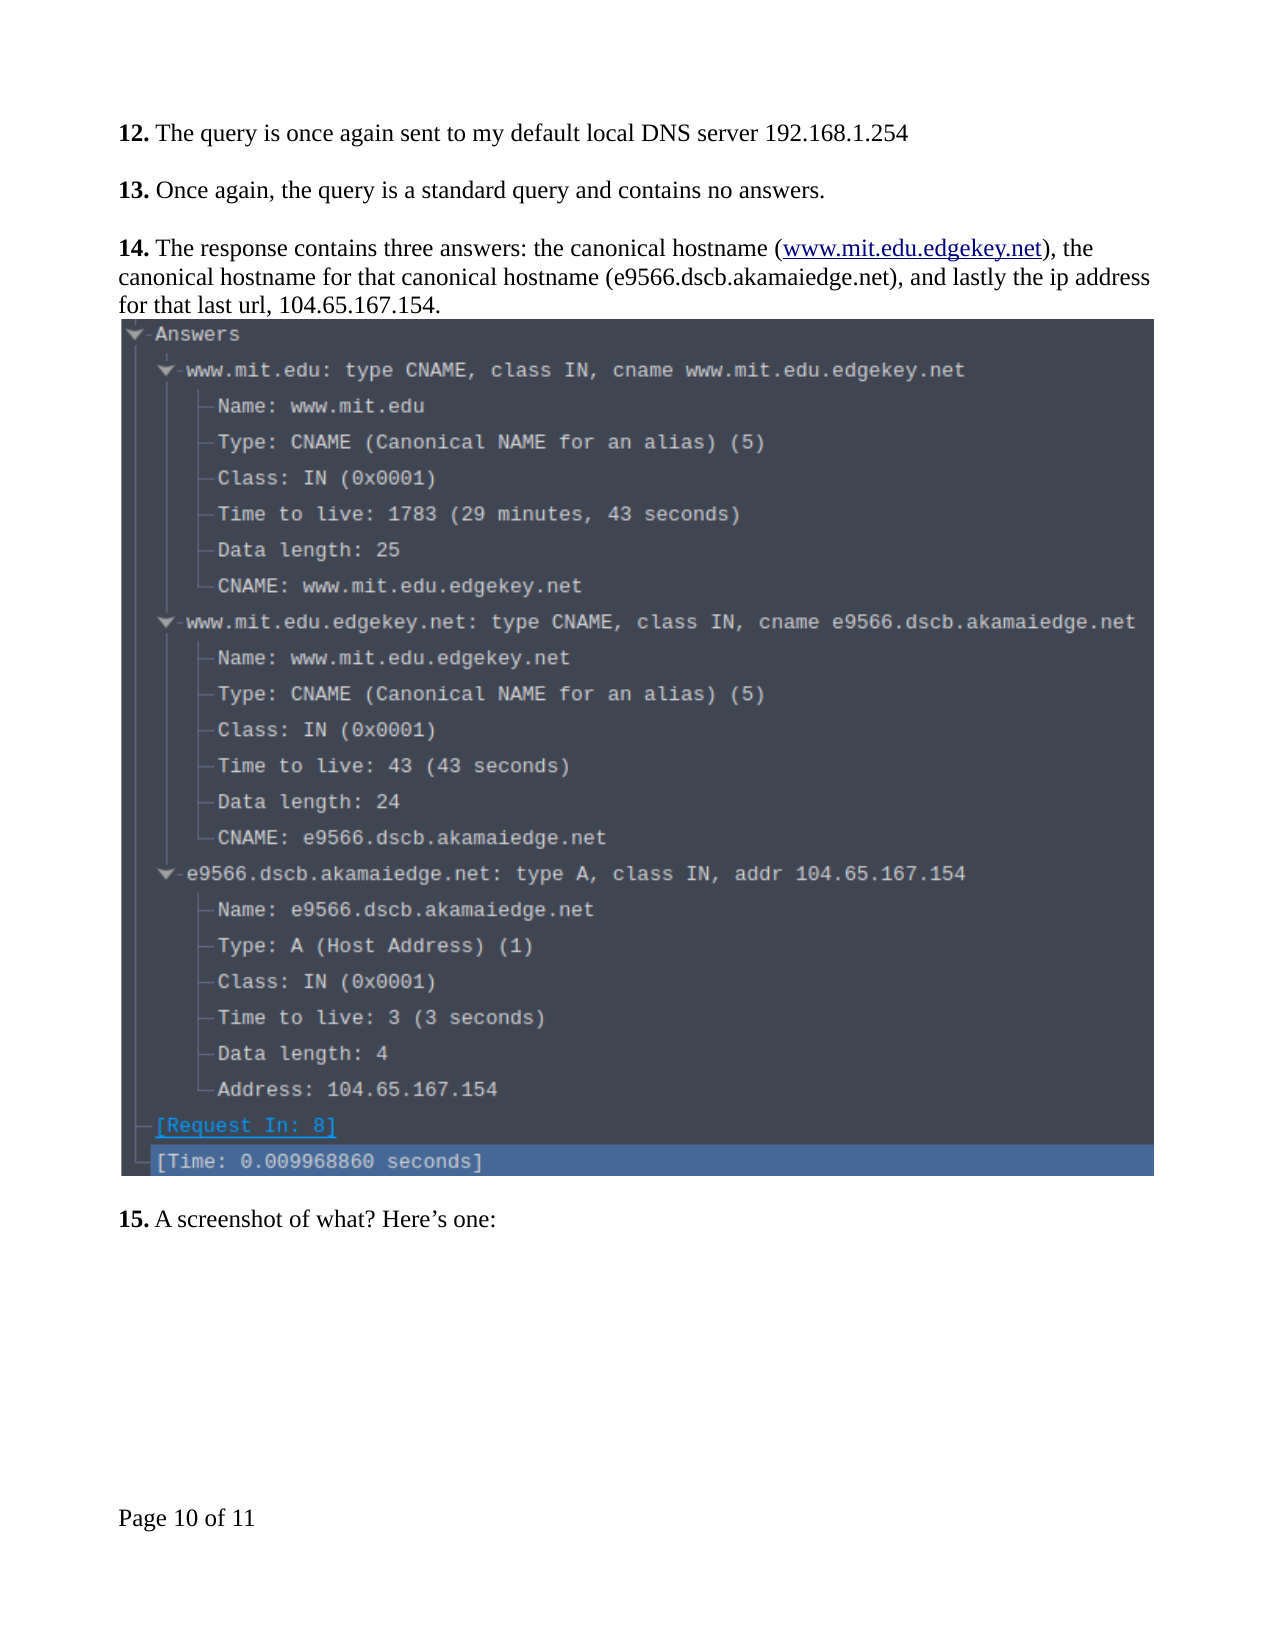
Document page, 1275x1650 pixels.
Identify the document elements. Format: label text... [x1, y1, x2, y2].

text 12. The query is once again sent to my default local DNS server 192.168.1.254 [118, 118, 1157, 147]
text 13. Once again, the query is a standard query and contains no answers. [118, 176, 1157, 204]
text 14. The response contains three answers: the canonical hostname (www.mit.edu.edgekey.net), the canonical hostname for that canonical hostname (e9566.dscb.akamaiedge.net), and lastly the ip address for that last url, 104.65.167.154. [118, 233, 1157, 319]
picture [121, 319, 1154, 1176]
text 15. A screenshot of what? Here’s one: [118, 1204, 1157, 1233]
